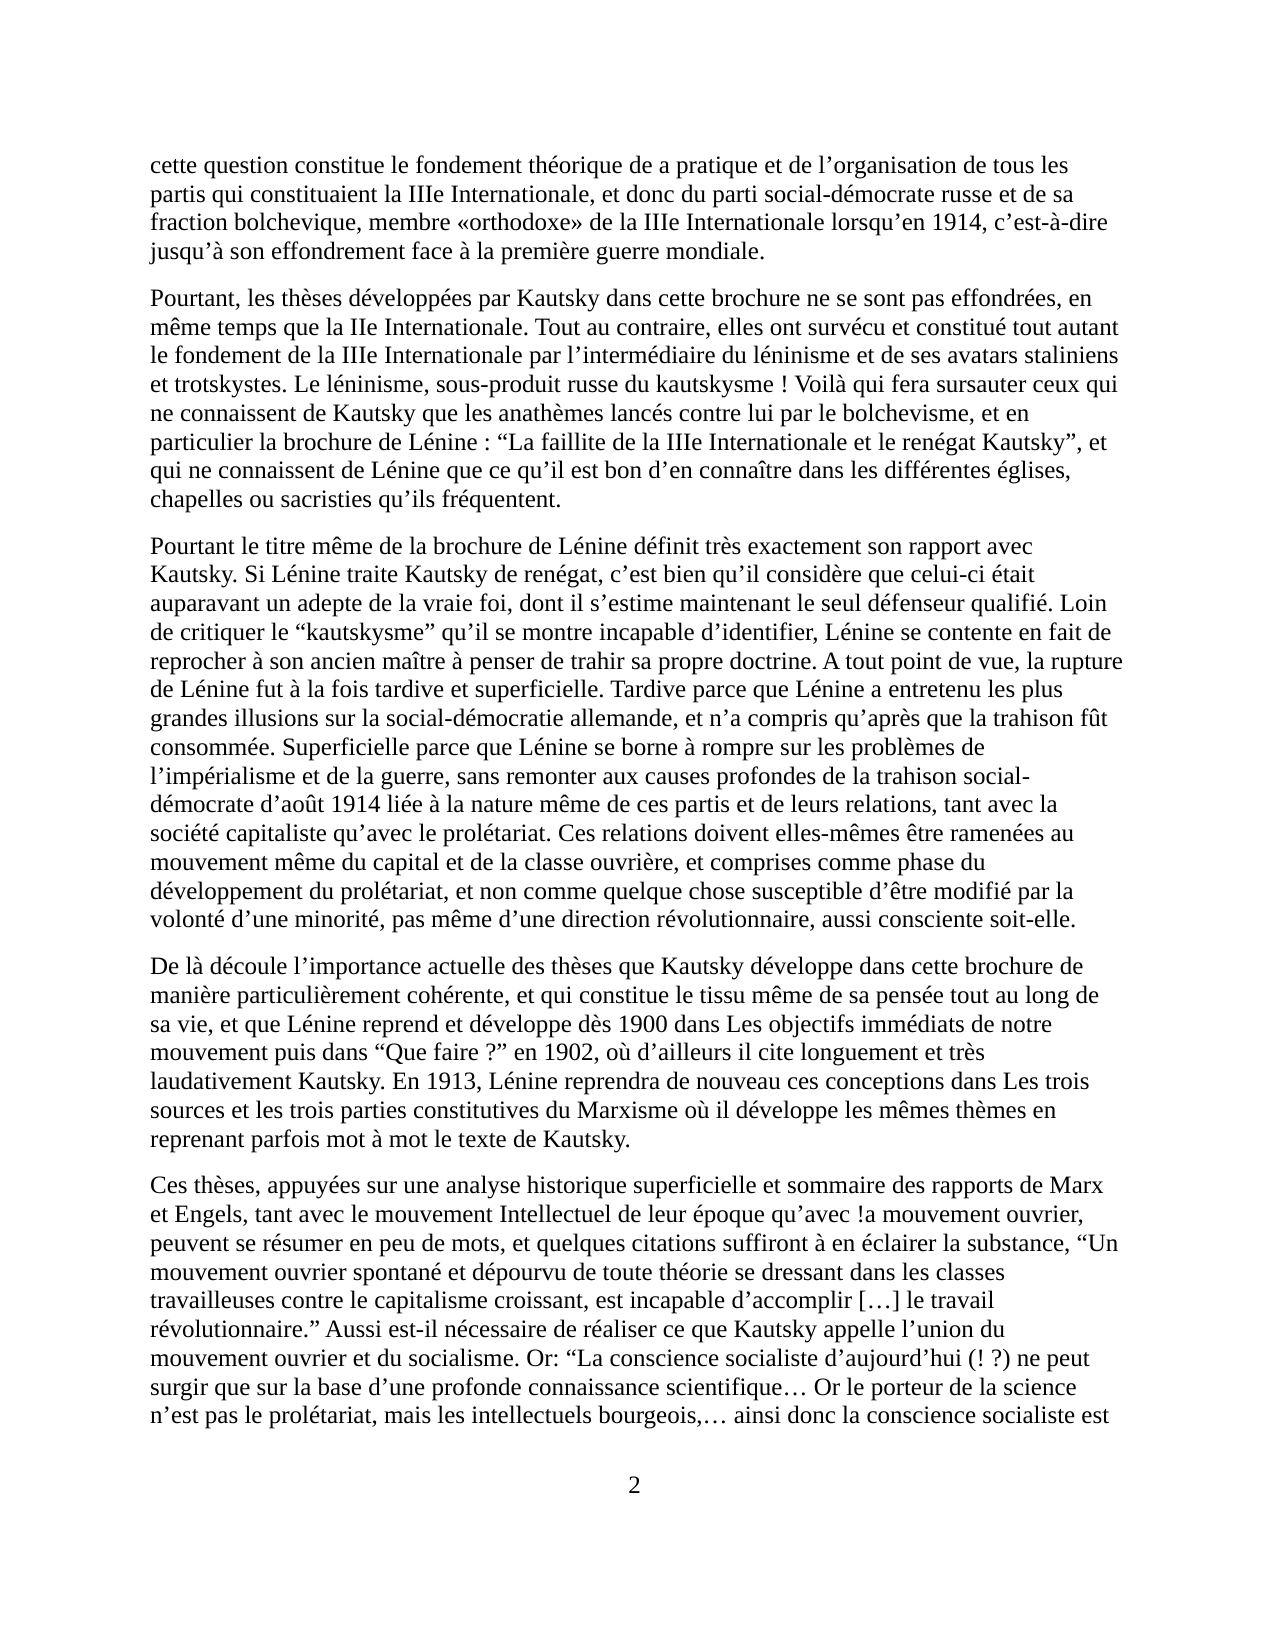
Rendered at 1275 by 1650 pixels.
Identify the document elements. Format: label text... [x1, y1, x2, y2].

text Pourtant, les thèses développées par Kautsky dans cette brochure ne se sont pas effondrées, en même temps que la IIe Internationale. Tout au contraire, elles ont survécu et constitué tout autant le fondement de la IIIe Internationale par l’intermédiaire du léninisme et de ses avatars staliniens et trotskystes. Le léninisme, sous-produit russe du kautskysme ! Voilà qui fera sursauter ceux qui ne connaissent de Kautsky que les anathèmes lancés contre lui par le bolchevisme, et en particulier la brochure de Lénine : “La faillite de la IIIe Internationale et le renégat Kautsky”, et qui ne connaissent de Lénine que ce qu’il est bon d’en connaître dans les différentes églises, chapelles ou sacristies qu’ils fréquentent. [150, 283, 1125, 513]
text De là découle l’importance actuelle des thèses que Kautsky développe dans cette brochure de manière particulièrement cohérente, et qui constitue le tissu même de sa pensée tout au long de sa vie, et que Lénine reprend et développe dès 1900 dans Les objectifs immédiats de notre mouvement puis dans “Que faire ?” en 1902, où d’ailleurs il cite longuement et très laudativement Kautsky. En 1913, Lénine reprendra de nouveau ces conceptions dans Les trois sources et les trois parties constitutives du Marxisme où il développe les mêmes thèmes en reprenant parfois mot à mot le texte de Kautsky. [150, 951, 1125, 1152]
text Pourtant le titre même de la brochure de Lénine définit très exactement son rapport avec Kautsky. Si Lénine traite Kautsky de renégat, c’est bien qu’il considère que celui-ci était auparavant un adepte de la vraie foi, dont il s’estime maintenant le seul défenseur qualifié. Loin de critiquer le “kautskysme” qu’il se montre incapable d’identifier, Lénine se contente en fait de reprocher à son ancien maître à penser de trahir sa propre doctrine. A tout point de vue, la rupture de Lénine fut à la fois tardive et superficielle. Tardive parce que Lénine a entretenu les plus grandes illusions sur la social-démocratie allemande, et n’a compris qu’après que la trahison fût consommée. Superficielle parce que Lénine se borne à rompre sur les problèmes de l’impérialisme et de la guerre, sans remonter aux causes profondes de la trahison social-démocrate d’août 1914 liée à la nature même de ces partis et de leurs relations, tant avec la société capitaliste qu’avec le prolétariat. Ces relations doivent elles-mêmes être ramenées au mouvement même du capital et de la classe ouvrière, et comprises comme phase du développement du prolétariat, et non comme quelque chose susceptible d’être modifié par la volonté d’une minorité, pas même d’une direction révolutionnaire, aussi consciente soit-elle. [150, 531, 1125, 933]
text cette question constitue le fondement théorique de a pratique et de l’organisation de tous les partis qui constituaient la IIIe Internationale, et donc du parti social-démocrate russe et de sa fraction bolchevique, membre «orthodoxe» de la IIIe Internationale lorsqu’en 1914, c’est-à-dire jusqu’à son effondrement face à la première guerre mondiale. [150, 150, 1125, 265]
text Ces thèses, appuyées sur une analyse historique superficielle et sommaire des rapports de Marx et Engels, tant avec le mouvement Intellectuel de leur époque qu’avec !a mouvement ouvrier, peuvent se résumer en peu de mots, et quelques citations suffiront à en éclairer la substance, “Un mouvement ouvrier spontané et dépourvu de toute théorie se dressant dans les classes travailleuses contre le capitalisme croissant, est incapable d’accomplir […] le travail révolutionnaire.” Aussi est-il nécessaire de réaliser ce que Kautsky appelle l’union du mouvement ouvrier et du socialisme. Or: “La conscience socialiste d’aujourd’hui (! ?) ne peut surgir que sur la base d’une profonde connaissance scientifique… Or le porteur de la science n’est pas le prolétariat, mais les intellectuels bourgeois,… ainsi donc la conscience socialiste est [150, 1170, 1125, 1429]
